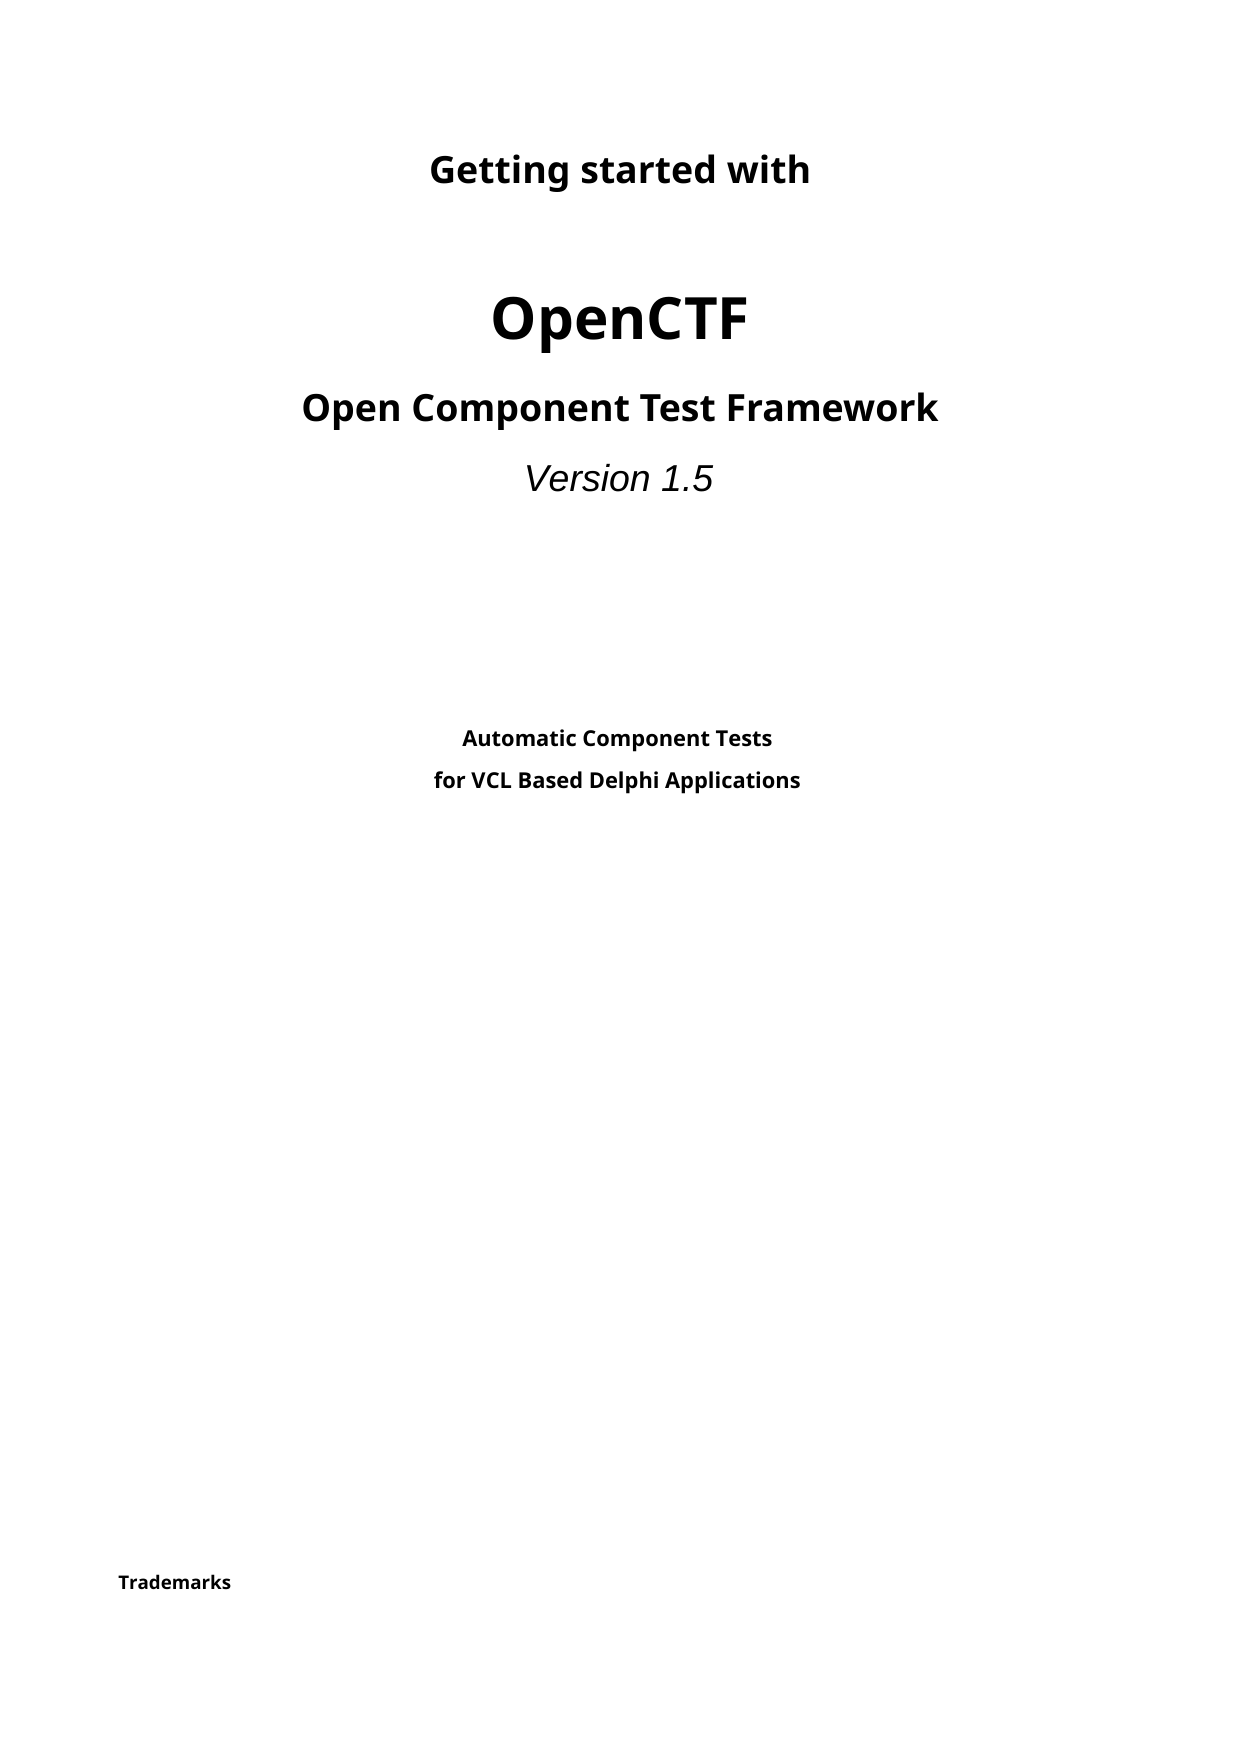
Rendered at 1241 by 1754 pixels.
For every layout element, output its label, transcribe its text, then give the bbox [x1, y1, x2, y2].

text for VCL Based Delphi Applications [118, 765, 1122, 795]
text Trademarks [118, 1569, 1122, 1594]
subtitle Version 1.5 [118, 457, 1122, 499]
title OpenCTF [118, 277, 1122, 356]
title Getting started with [118, 143, 1122, 194]
text Automatic Component Tests [118, 723, 1122, 753]
title Open Component Test Framework [118, 381, 1122, 432]
